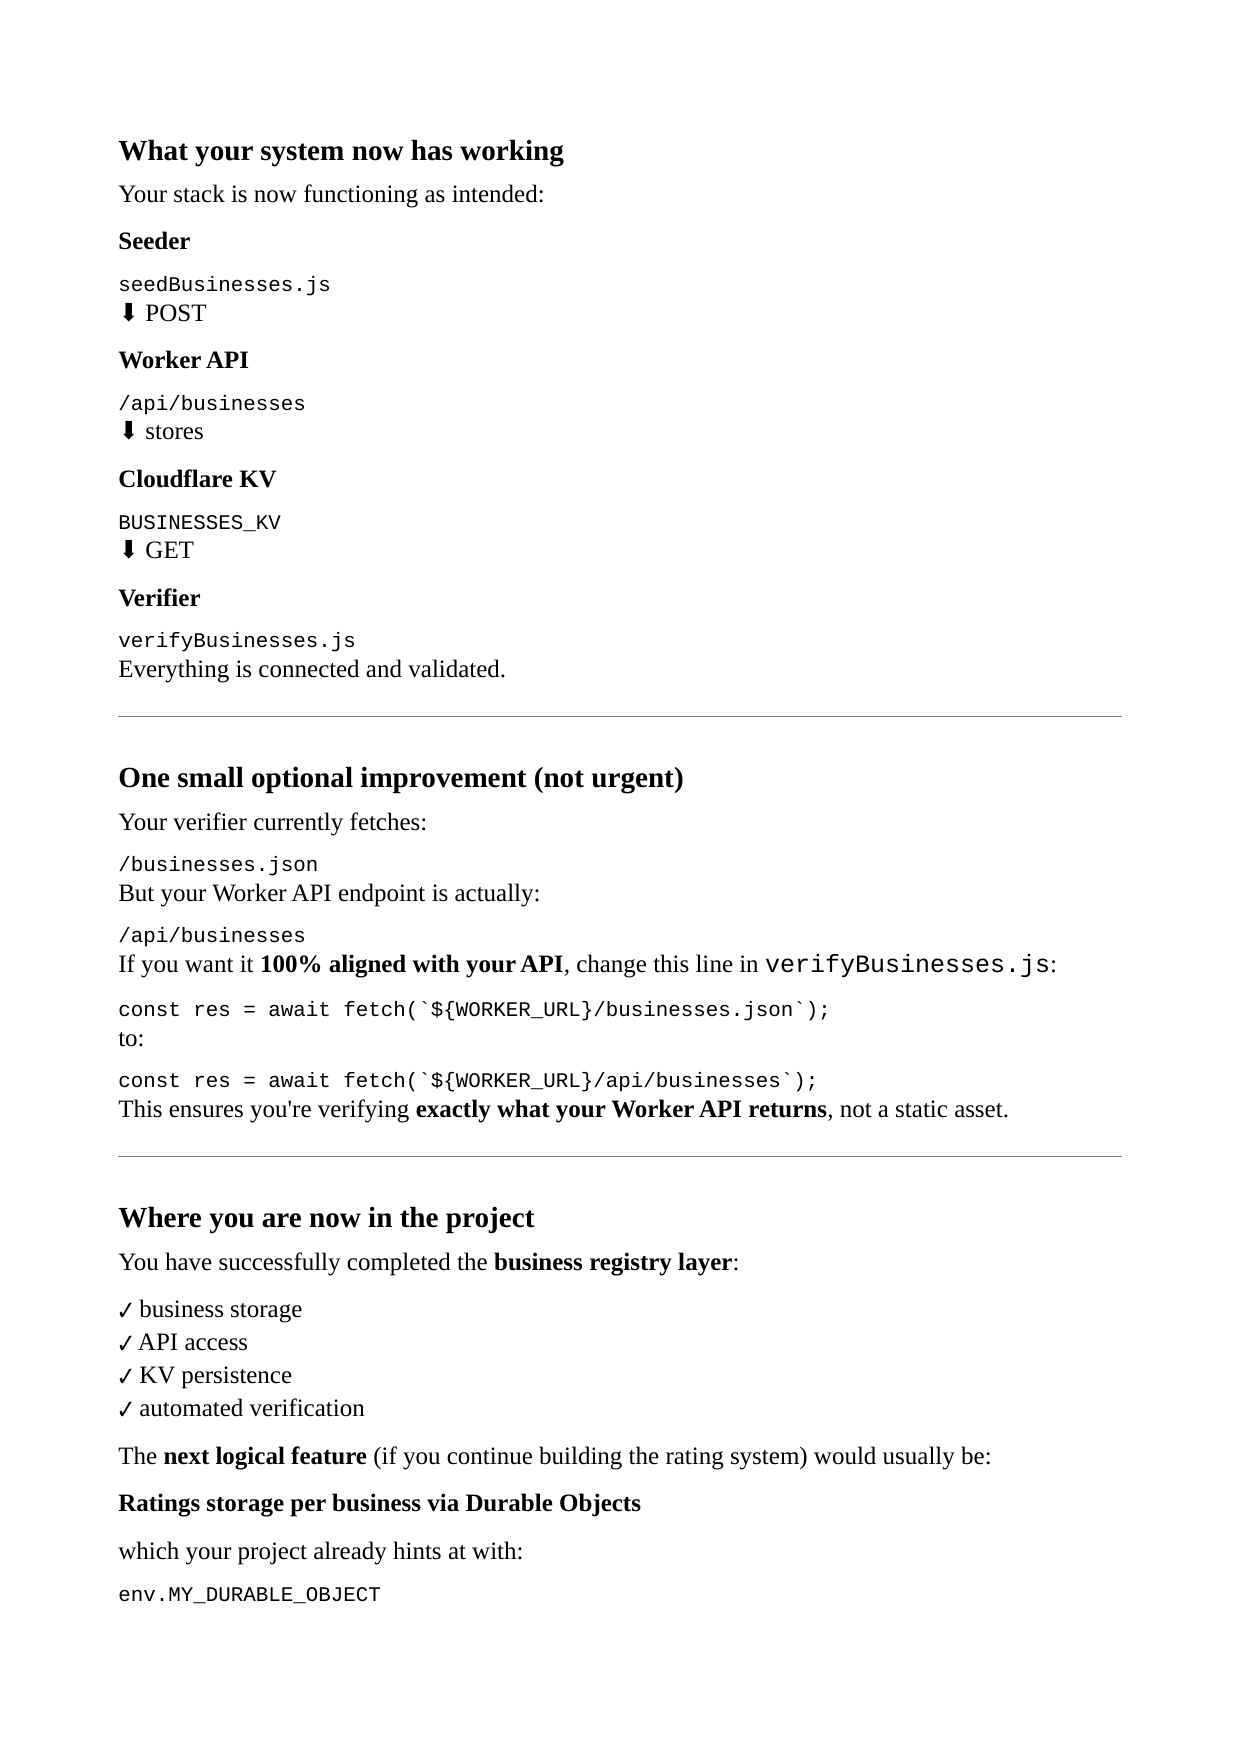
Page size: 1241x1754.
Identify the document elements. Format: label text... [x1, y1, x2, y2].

text But your Worker API endpoint is actually: [118, 878, 1122, 907]
text ⬇ stores [118, 416, 1122, 445]
subtitle Where you are now in the project [118, 1201, 1122, 1234]
text const res = await fetch(`${WORKER_URL}/api/businesses`); [118, 1070, 1122, 1094]
text The next logical feature (if you continue building the rating system) would usually be: [118, 1441, 1122, 1469]
text ⬇ GET [118, 535, 1122, 564]
subtitle One small optional improvement (not urgent) [118, 761, 1122, 794]
text Ratings storage per business via Durable Objects [118, 1488, 1122, 1517]
text env.MY_DURABLE_OBJECT [118, 1584, 1122, 1607]
text /businesses.json [118, 854, 1122, 878]
text Worker API [118, 345, 1122, 374]
text This ensures you're verifying exactly what your Worker API returns, not a static asset. [118, 1094, 1122, 1123]
text which your project already hints at with: [118, 1536, 1122, 1565]
text Cloudflare KV [118, 464, 1122, 493]
text verifyBusinesses.js [118, 631, 1122, 654]
subtitle What your system now has working [118, 133, 1122, 166]
text ⬇ POST [118, 298, 1122, 326]
text BUSINESSES_KV [118, 512, 1122, 535]
text Everything is connected and validated. [118, 654, 1122, 683]
text to: [118, 1023, 1122, 1052]
text You have successfully completed the business registry layer: [118, 1247, 1122, 1275]
text Your verifier currently fetches: [118, 807, 1122, 835]
text Seeder [118, 226, 1122, 255]
text seedBusinesses.js [118, 274, 1122, 298]
text Verifier [118, 583, 1122, 612]
text ✔ business storage ✔ API access ✔ KV persistence ✔ automated verification [118, 1294, 1122, 1422]
text Your stack is now functioning as intended: [118, 179, 1122, 207]
text If you want it 100% aligned with your API, change this line in verifyBusinesses.js: [118, 949, 1122, 980]
text const res = await fetch(`${WORKER_URL}/businesses.json`); [118, 999, 1122, 1023]
text /api/businesses [118, 393, 1122, 416]
text /api/businesses [118, 926, 1122, 949]
